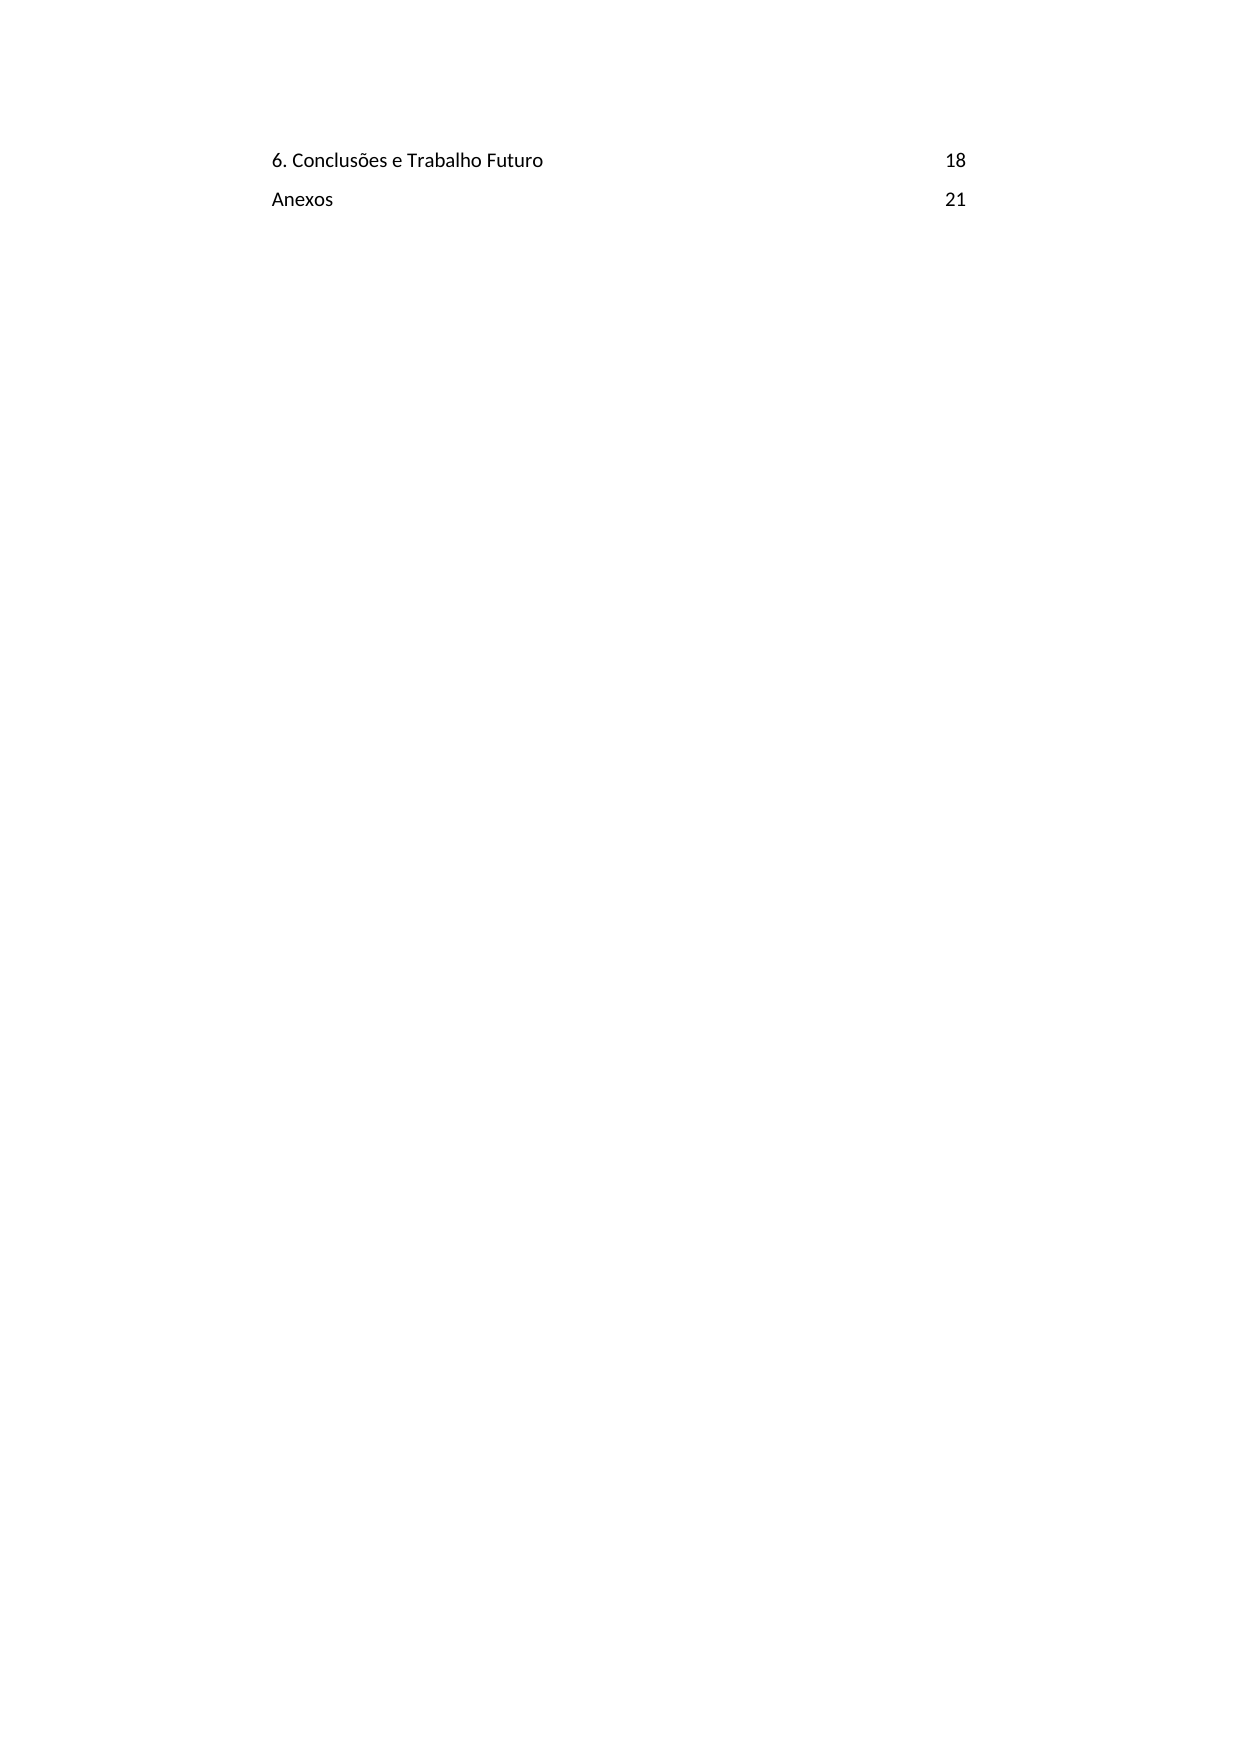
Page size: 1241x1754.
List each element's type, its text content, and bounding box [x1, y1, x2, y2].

text 6. Conclusões e Trabalho Futuro 18 [272, 148, 1063, 173]
text Anexos 21 [272, 186, 1063, 211]
